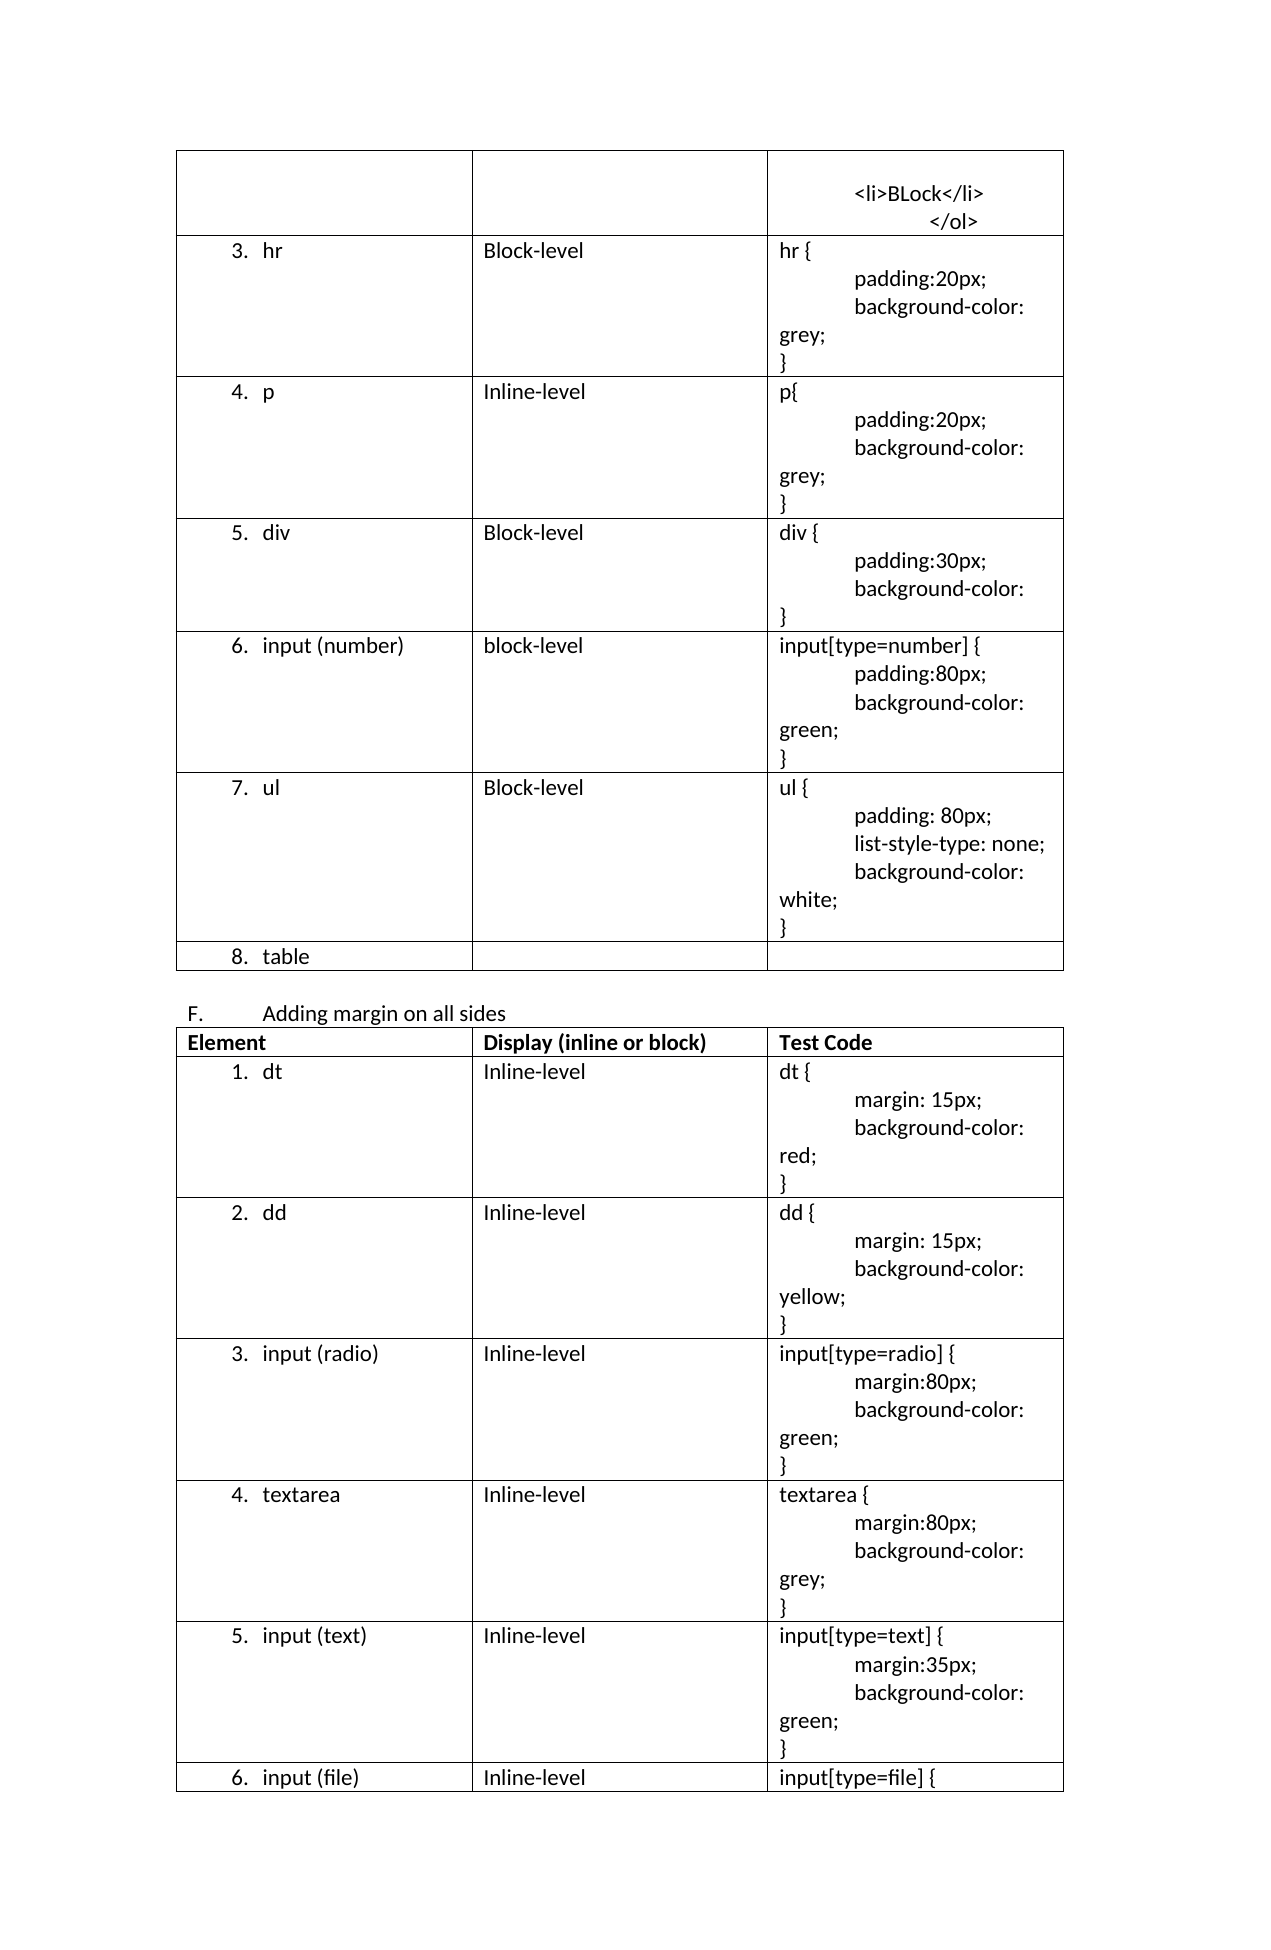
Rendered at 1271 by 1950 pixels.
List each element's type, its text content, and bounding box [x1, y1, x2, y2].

table_cell div { padding:30px; background-color: } [768, 519, 779, 631]
table_cell ul { padding: 80px; list-style-type: none; background-color: white; } [1053, 773, 1063, 941]
table_cell p{ padding:20px; background-color: grey; } [768, 377, 779, 517]
table_cell input[type=text] { margin:35px; background-color: green; } [1053, 1622, 1063, 1762]
table_cell Inline-level [473, 1057, 767, 1197]
table_cell Inline-level [757, 1763, 767, 1791]
table_header Test Code [768, 1028, 779, 1056]
table_cell ul [177, 773, 472, 941]
table_cell input[type=number] { padding:80px; background-color: green; } [768, 632, 779, 772]
table_cell input[type=radio] { margin:80px; background-color: green; } [768, 1339, 779, 1479]
table_cell dt { margin: 15px; background-color: red; } [1053, 1057, 1063, 1197]
table_cell input (number) [177, 632, 472, 772]
list Adding margin on all sides [187, 999, 1083, 1027]
table_cell dt { margin: 15px; background-color: red; } [768, 1057, 779, 1197]
table_cell hr { padding:20px; background-color: grey; } [1053, 236, 1063, 376]
table_cell input (text) [177, 1622, 472, 1762]
table_cell Inline-level [473, 1763, 483, 1791]
table_cell input[type=radio] { margin:80px; background-color: green; } [1053, 1339, 1063, 1479]
table_header Test Code [1053, 1028, 1063, 1056]
table_cell Inline-level [473, 1198, 767, 1338]
table_cell div [177, 519, 472, 631]
table_cell Inline-level [473, 377, 767, 517]
table_cell hr [177, 236, 472, 376]
table_cell table [461, 942, 472, 970]
table_cell dd { margin: 15px; background-color: yellow; } [768, 1198, 779, 1338]
table_cell input[type=number] { padding:80px; background-color: green; } [1053, 632, 1063, 772]
table_cell Block-level [473, 519, 767, 631]
table_cell ul { padding: 80px; list-style-type: none; background-color: white; } [768, 773, 779, 941]
table_cell [1053, 942, 1063, 970]
table_cell [473, 942, 483, 970]
table_cell p{ padding:20px; background-color: grey; } [1053, 377, 1063, 517]
table_cell dd { margin: 15px; background-color: yellow; } [1053, 1198, 1063, 1338]
table_header Element [461, 1028, 472, 1056]
table_cell Block-level [473, 773, 767, 941]
table_cell dt [177, 1057, 472, 1197]
table_cell [768, 942, 779, 970]
table_cell input (radio) [177, 1339, 472, 1479]
table_cell [473, 151, 767, 235]
table_header Element [177, 1028, 187, 1056]
table_cell dd [177, 1198, 472, 1338]
table_cell p [177, 377, 472, 517]
table_cell [177, 151, 472, 235]
table_cell textarea { margin:80px; background-color: grey; } [1053, 1481, 1063, 1621]
table_cell [757, 942, 767, 970]
table_cell Inline-level [473, 1481, 767, 1621]
table_cell hr { padding:20px; background-color: grey; } [768, 236, 779, 376]
table_cell textarea [177, 1481, 472, 1621]
table_cell Block-level [473, 236, 767, 376]
table_cell block-level [473, 632, 767, 772]
table_cell Inline-level [473, 1339, 767, 1479]
table_cell Inline-level [473, 1622, 767, 1762]
table_cell input (file) [461, 1763, 472, 1791]
table_cell textarea { margin:80px; background-color: grey; } [768, 1481, 779, 1621]
table_cell input[type=text] { margin:35px; background-color: green; } [768, 1622, 779, 1762]
table_cell div { padding:30px; background-color: } [1053, 519, 1063, 631]
